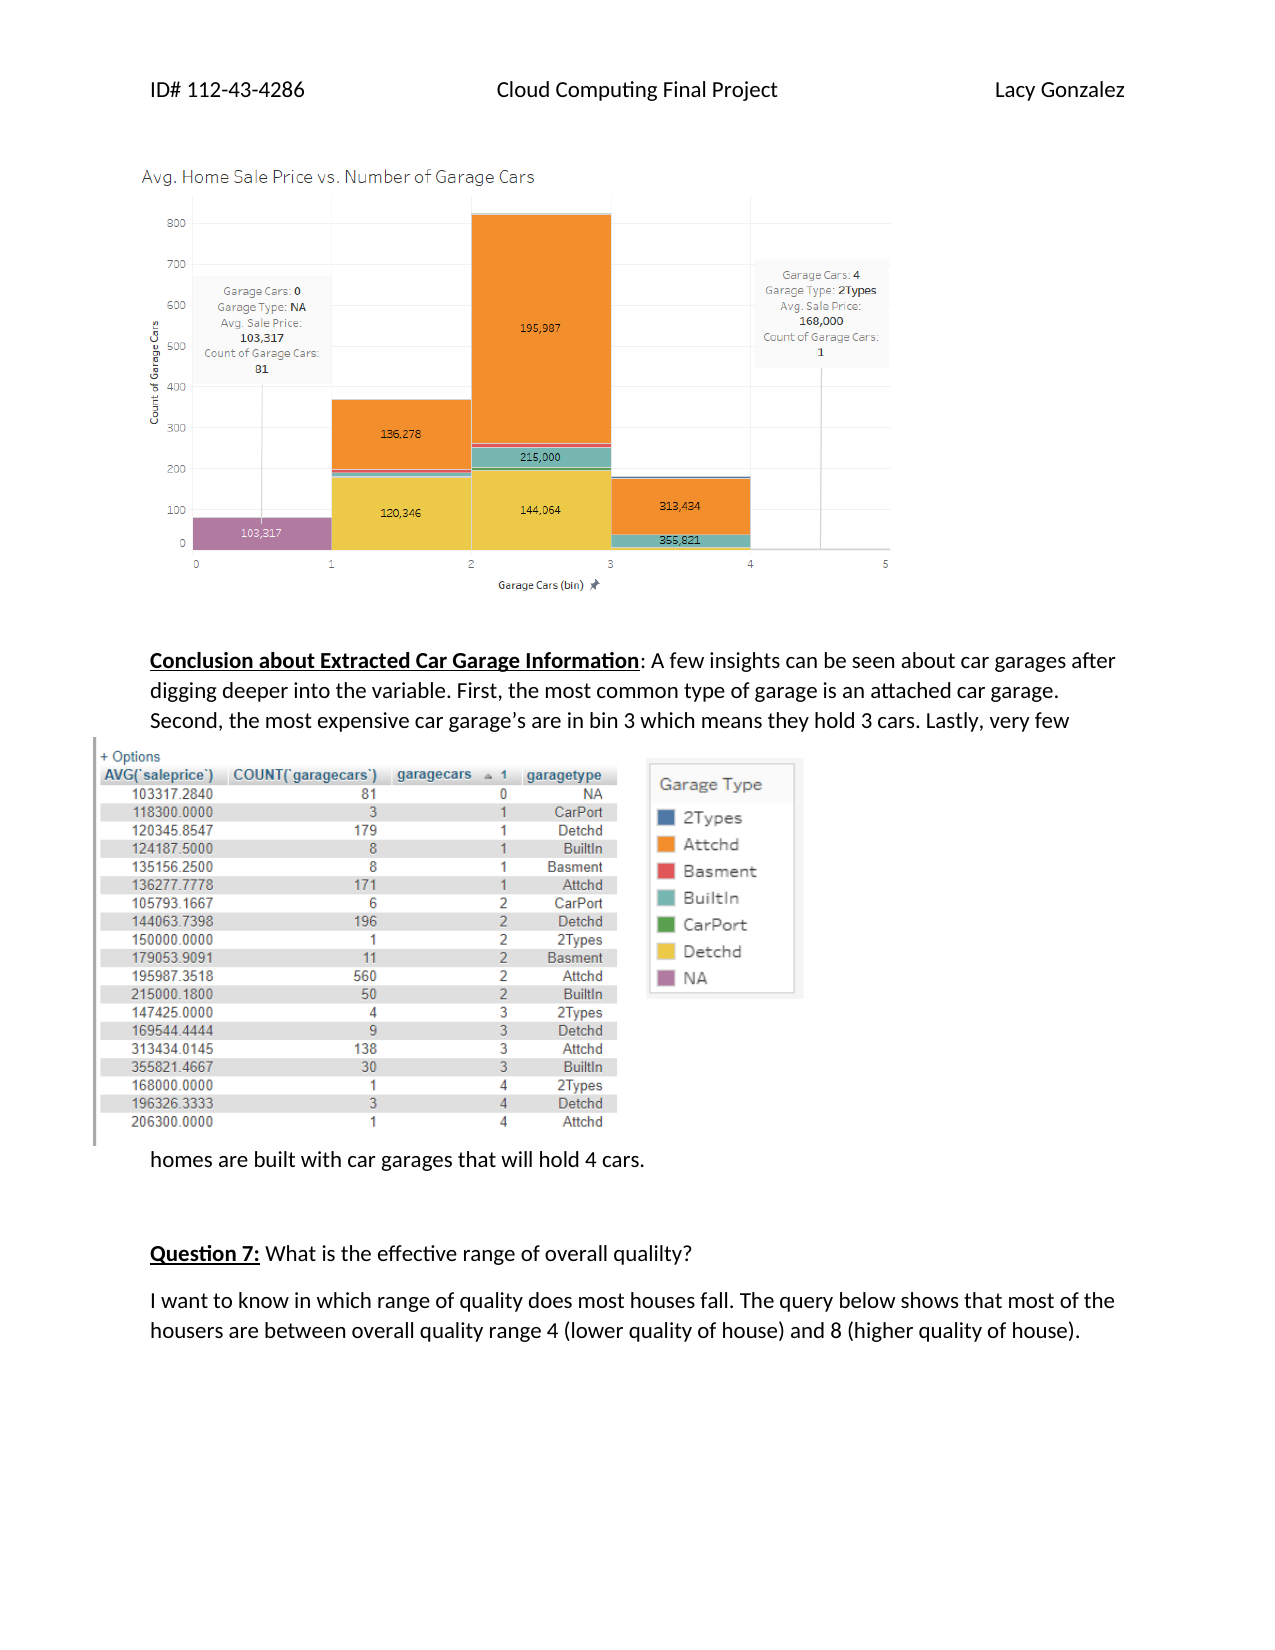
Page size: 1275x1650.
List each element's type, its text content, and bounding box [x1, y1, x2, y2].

text Question 7: What is the effective range of overall qualilty? [150, 1239, 1125, 1267]
picture [645, 758, 804, 999]
picture [133, 156, 899, 597]
text I want to know in which range of quality does most houses fall. The query below shows that most of the housers are between overall quality range 4 (lower quality of house) and 8 (higher quality of house). [150, 1286, 1125, 1344]
text Conclusion about Extracted Car Garage Information: A few insights can be seen about car garages after digging deeper into the variable. First, the most common type of garage is an attached car garage. Second, the most expensive car garage’s are in bin 3 which means they hold 3 cars. Lastly, very few homes are built with car garages that will hold 4 cars. [150, 646, 1125, 1173]
picture [93, 737, 631, 1146]
